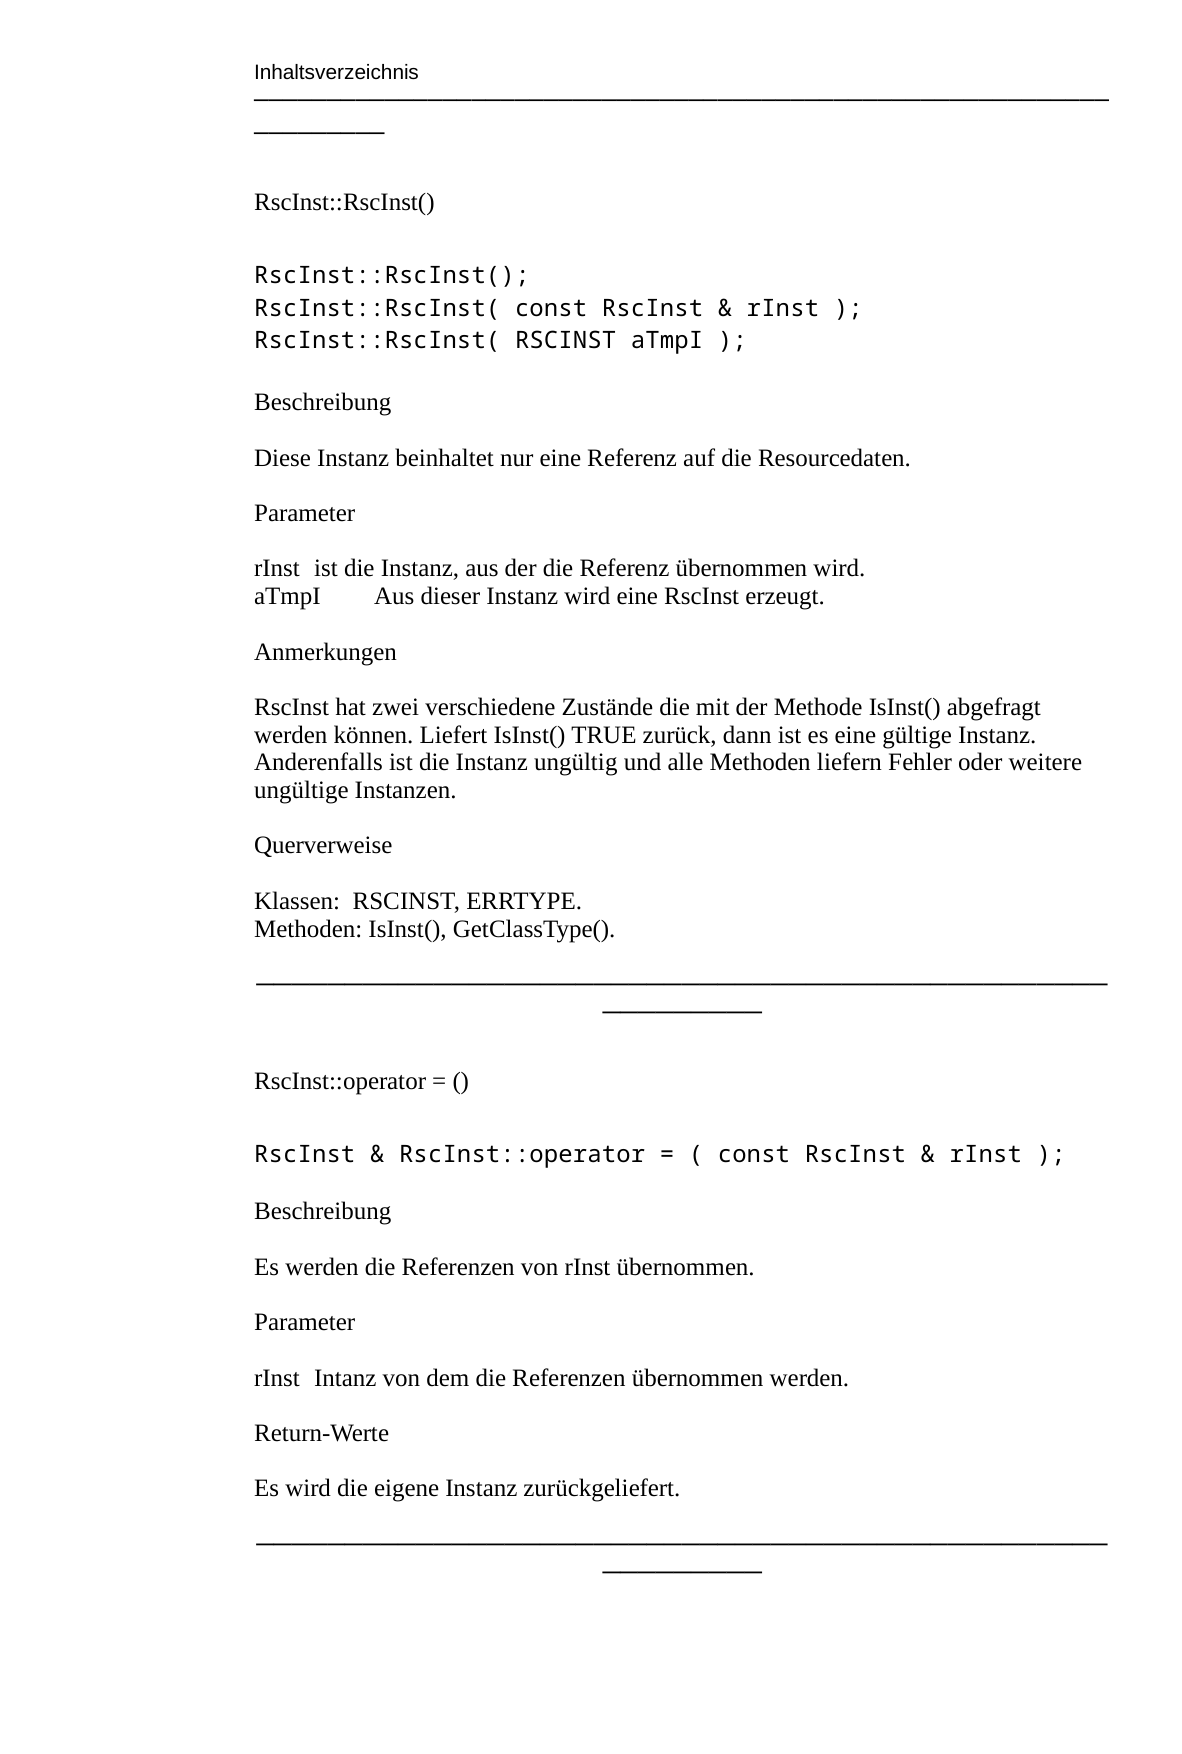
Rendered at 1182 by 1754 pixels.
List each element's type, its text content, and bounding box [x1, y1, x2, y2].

text RscInst::operator = () [254, 1067, 1110, 1095]
text Klassen: RSCINST, ERRTYPE. [254, 887, 1110, 915]
text Querverweise [254, 832, 1110, 859]
text Parameter [254, 499, 1110, 527]
list RscInst::RscInst( RSCINST aTmpI ); [254, 323, 1110, 356]
text ───────────────────────────────────────────────────────── [254, 1530, 1110, 1585]
list RscInst & RscInst::operator = ( const RscInst & rInst ); [254, 1137, 1110, 1170]
text Return-Werte [254, 1419, 1110, 1447]
text Es wird die eigene Instanz zurückgeliefert. [254, 1474, 1110, 1502]
text rInst Intanz von dem die Referenzen übernommen werden. [254, 1364, 1110, 1391]
text RscInst::RscInst() [254, 188, 1110, 216]
text RscInst hat zwei verschiedene Zustände die mit der Methode IsInst() abgefragt werden können. Liefert IsInst() TRUE zurück, dann ist es eine gültige Instanz. Anderenfalls ist die Instanz ungültig und alle Methoden liefern Fehler oder weitere ungültige Instanzen. [254, 693, 1110, 804]
text Es werden die Referenzen von rInst übernommen. [254, 1253, 1110, 1281]
list RscInst::RscInst( const RscInst & rInst ); [254, 290, 1110, 323]
text Parameter [254, 1308, 1110, 1336]
text aTmpI Aus dieser Instanz wird eine RscInst erzeugt. [254, 582, 1110, 610]
text Beschreibung [254, 388, 1110, 416]
text rInst ist die Instanz, aus der die Referenz übernommen wird. [254, 554, 1110, 582]
text Diese Instanz beinhaltet nur eine Referenz auf die Resourcedaten. [254, 444, 1110, 471]
text Methoden: IsInst(), GetClassType(). [254, 915, 1110, 942]
text Beschreibung [254, 1197, 1110, 1225]
text Anmerkungen [254, 638, 1110, 665]
text ───────────────────────────────────────────────────────── [254, 970, 1110, 1026]
list RscInst::RscInst(); [254, 257, 1110, 290]
